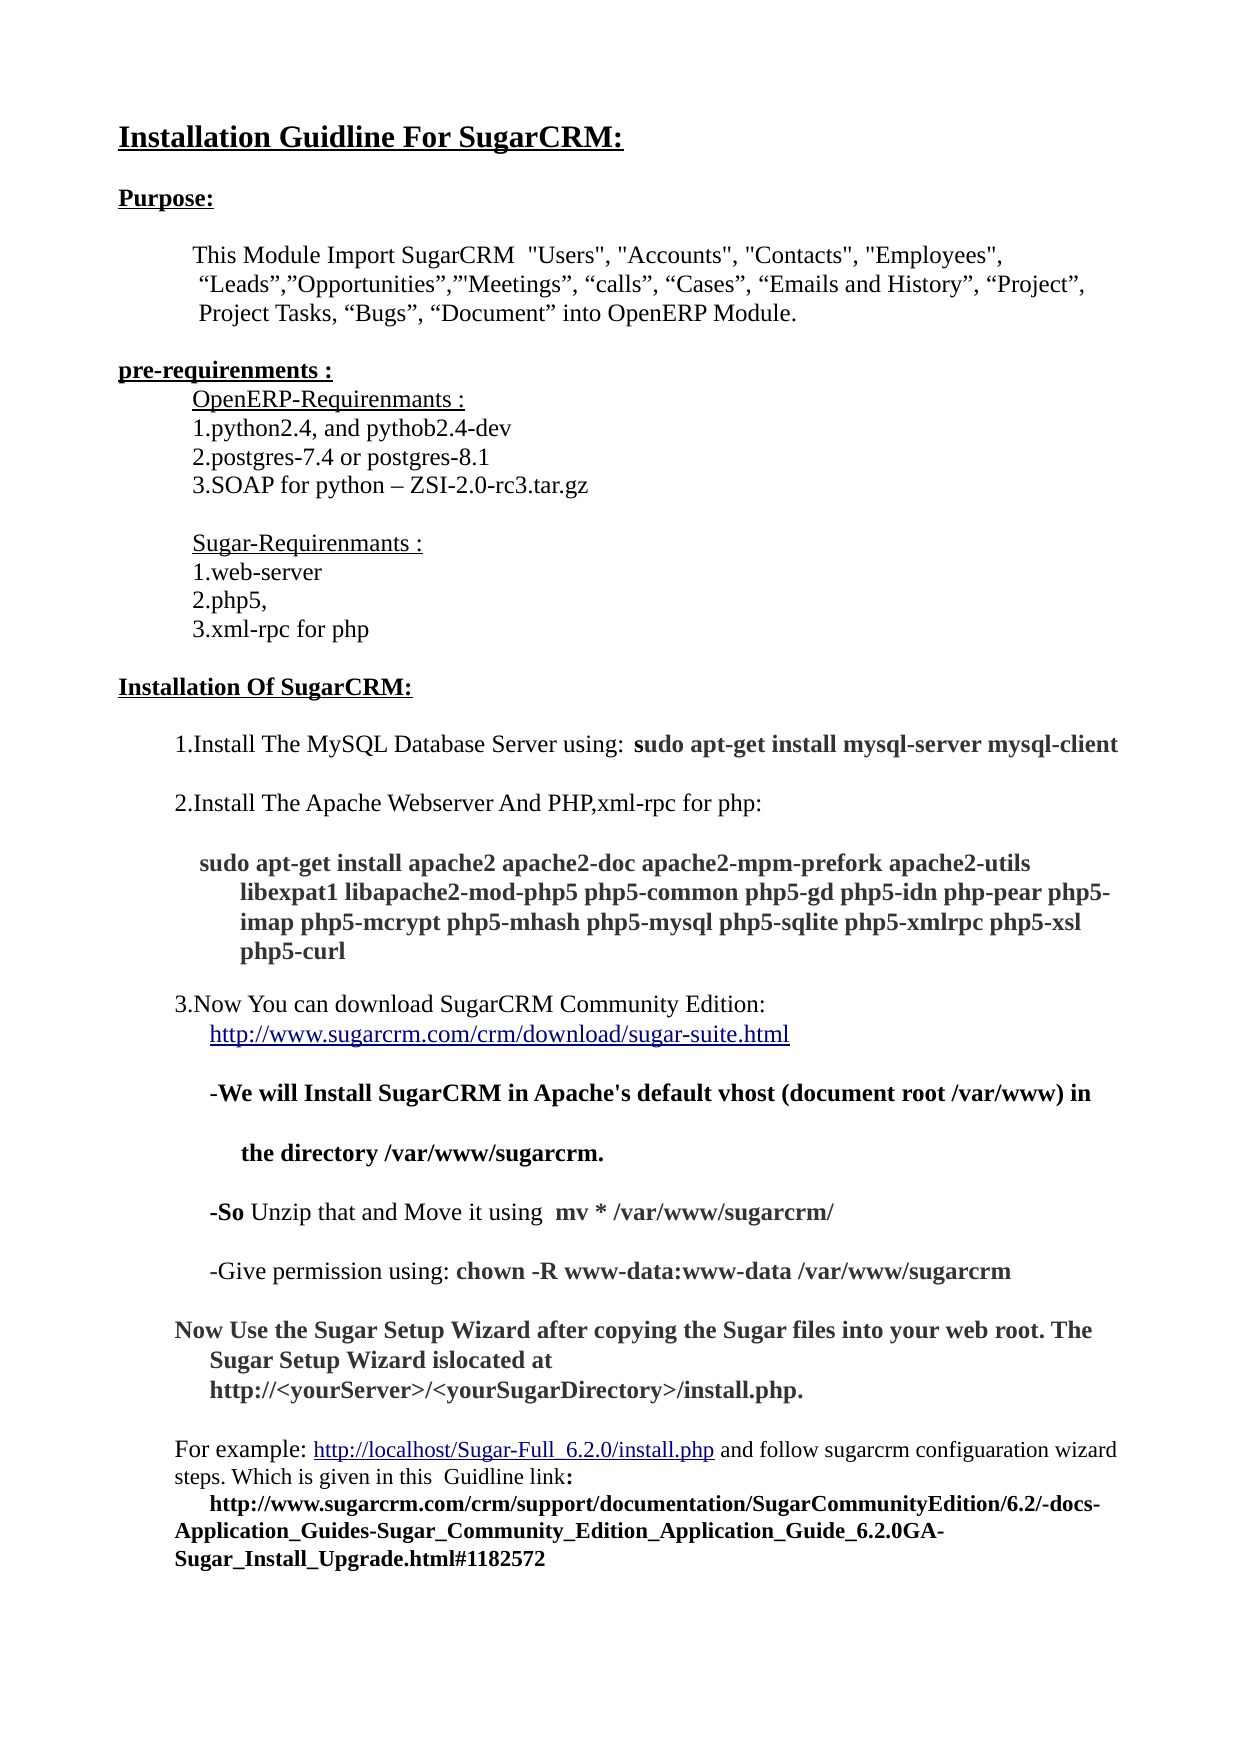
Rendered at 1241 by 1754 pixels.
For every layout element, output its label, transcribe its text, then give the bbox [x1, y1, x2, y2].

text Sugar-Requirenmants : [118, 528, 1122, 557]
text -We will Install SugarCRM in Apache's default vhost (document root /var/www) in [118, 1078, 1122, 1107]
text 1.Install The MySQL Database Server using: sudo apt-get install mysql-server mysql-client [118, 729, 1122, 758]
text 2.postgres-7.4 or postgres-8.1 [118, 442, 1122, 470]
text This Module Import SugarCRM "Users", "Accounts", "Contacts", "Employees", [118, 240, 1122, 269]
text Installation Of SugarCRM: [118, 672, 1122, 700]
text Now Use the Sugar Setup Wizard after copying the Sugar files into your web root. The Sugar Setup Wizard islocated at http://<yourServer>/<yourSugarDirectory>/install.php. [118, 1316, 1122, 1403]
text For example: http://localhost/Sugar-Full_6.2.0/install.php and follow sugarcrm configuaration wizard steps. Which is given in this Guidline link: http://www.sugarcrm.com/crm/support/documentation/SugarCommunityEdition/6.2/-docs-Application_Guides-Sugar_Community_Edition_Application_Guide_6.2.0GA-Sugar_Install_Upgrade.html#1182572 [118, 1434, 1122, 1571]
text 1.web-server [118, 557, 1122, 585]
text Purpose: [118, 183, 1122, 212]
text -So Unzip that and Move it using mv * /var/www/sugarcrm/ [118, 1197, 1122, 1226]
text 2.php5, [118, 585, 1122, 614]
text 1.python2.4, and pythob2.4-dev [118, 413, 1122, 442]
text sudo apt-get install apache2 apache2-doc apache2-mpm-prefork apache2-utils libexpat1 libapache2-mod-php5 php5-common php5-gd php5-idn php-pear php5-imap php5-mcrypt php5-mhash php5-mysql php5-sqlite php5-xmlrpc php5-xsl php5-curl [193, 848, 1122, 965]
text Project Tasks, “Bugs”, “Document” into OpenERP Module. [118, 298, 1122, 327]
text 3.xml-rpc for php [118, 614, 1122, 643]
text 2.Install The Apache Webserver And PHP,xml-rpc for php: [118, 788, 1122, 817]
text the directory /var/www/sugarcrm. [118, 1138, 1122, 1166]
text 3.SOAP for python – ZSI-2.0-rc3.tar.gz [118, 470, 1122, 499]
text -Give permission using: chown -R www-data:www-data /var/www/sugarcrm [118, 1256, 1122, 1285]
text pre-requirenments : [118, 355, 1122, 384]
text 3.Now You can download SugarCRM Community Edition: http://www.sugarcrm.com/crm/download/sugar-suite.html [118, 989, 1122, 1048]
text “Leads”,”Opportunities”,”'Meetings”, “calls”, “Cases”, “Emails and History”, “Project”, [118, 269, 1122, 298]
text OpenERP-Requirenmants : [118, 384, 1122, 413]
text Installation Guidline For SugarCRM: [118, 118, 1122, 154]
